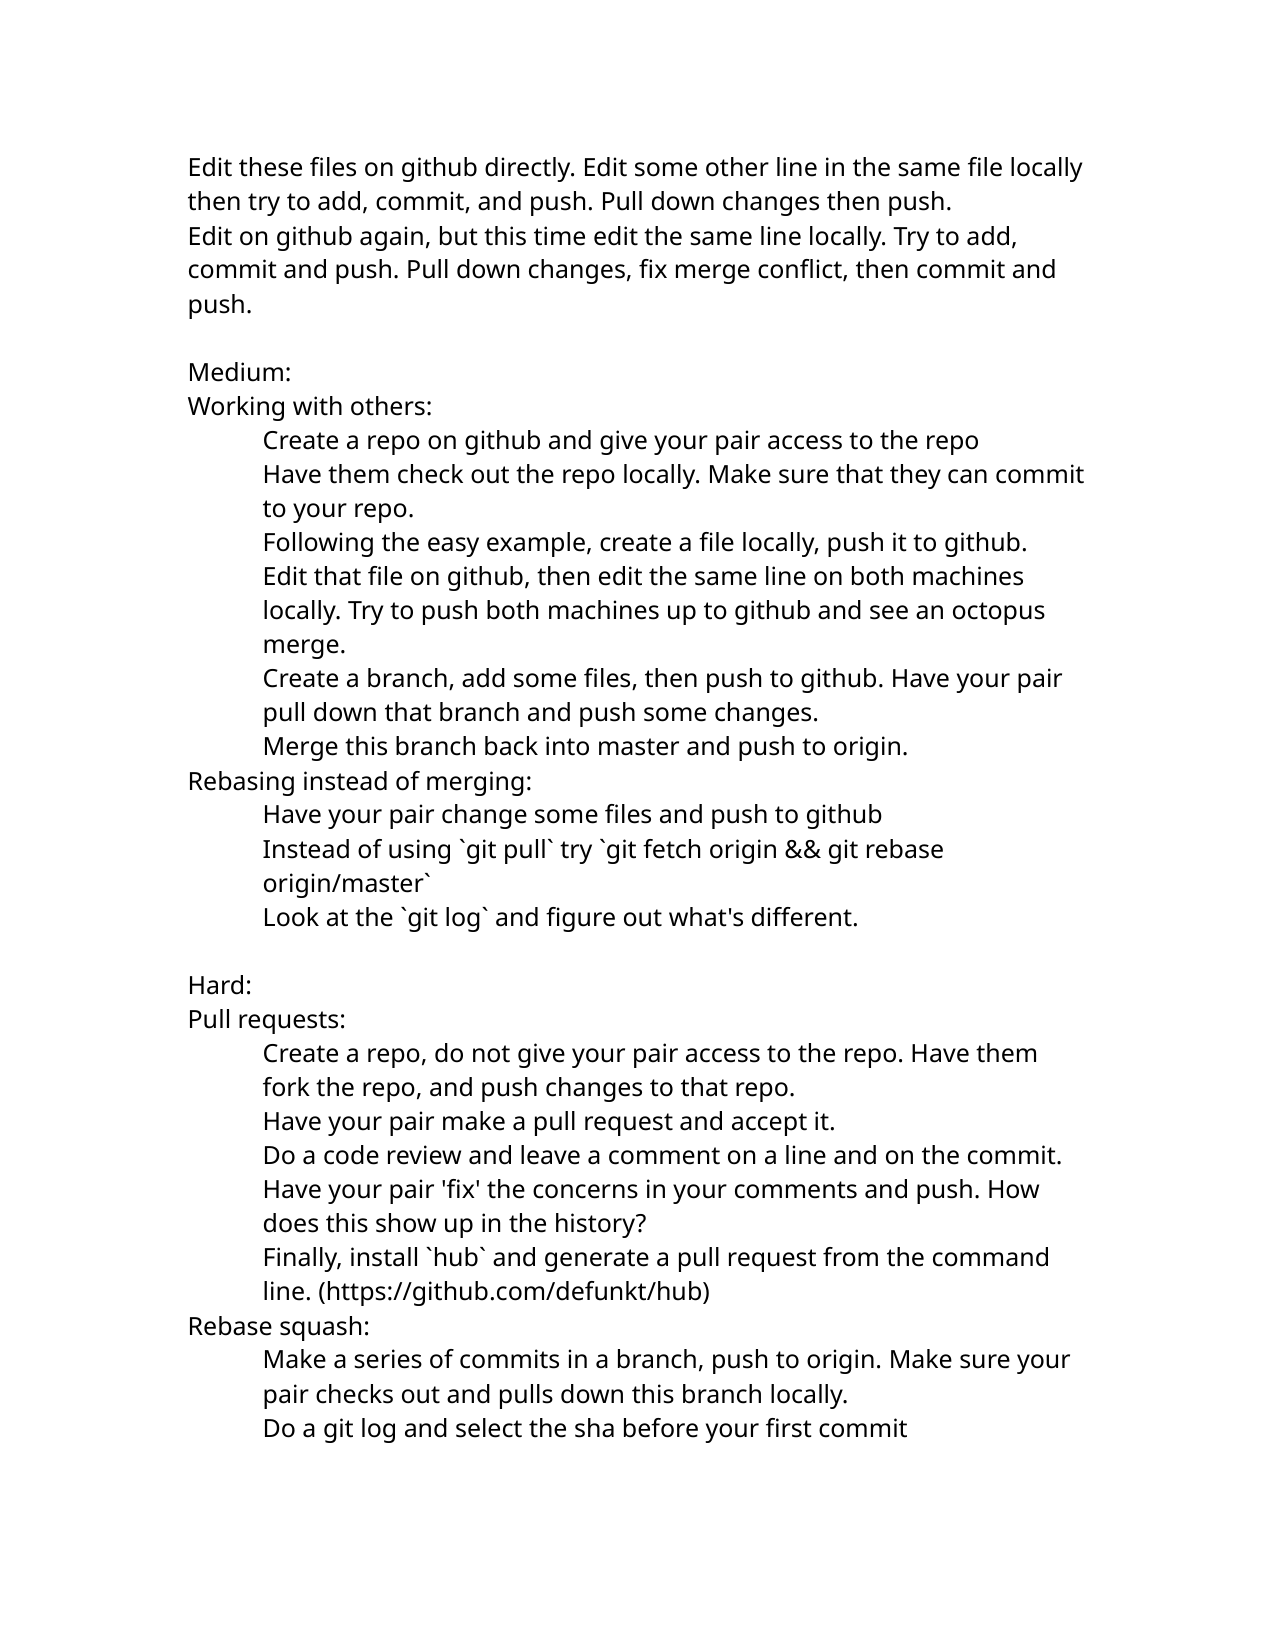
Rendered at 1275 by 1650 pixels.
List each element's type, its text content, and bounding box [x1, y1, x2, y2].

list Create a repo, do not give your pair access to the repo. Have them fork the repo, and push changes to that repo. [262, 1036, 1087, 1104]
list Have them check out the repo locally. Make sure that they can commit to your repo. [262, 457, 1087, 525]
list Finally, install `hub` and generate a pull request from the command line. (https://github.com/defunkt/hub) [262, 1240, 1087, 1308]
list Make a series of commits in a branch, push to origin. Make sure your pair checks out and pulls down this branch locally. [262, 1342, 1087, 1410]
list Rebase squash: [187, 1308, 1087, 1342]
text Medium: [187, 354, 1087, 388]
list Have your pair 'fix' the concerns in your comments and push. How does this show up in the history? [262, 1172, 1087, 1240]
list Edit that file on github, then edit the same line on both machines locally. Try to push both machines up to github and see an octopus merge. [262, 559, 1087, 661]
list Do a code review and leave a comment on a line and on the commit. [262, 1138, 1087, 1172]
list Edit these files on github directly. Edit some other line in the same file locally then try to add, commit, and push. Pull down changes then push. [187, 150, 1087, 218]
list Look at the `git log` and figure out what's different. [262, 899, 1087, 933]
list Have your pair change some files and push to github [262, 797, 1087, 831]
list Pull requests: [187, 1002, 1087, 1036]
list Do a git log and select the sha before your first commit [262, 1410, 1087, 1444]
list Instead of using `git pull` try `git fetch origin && git rebase origin/master` [262, 831, 1087, 899]
list Create a branch, add some files, then push to github. Have your pair pull down that branch and push some changes. [262, 661, 1087, 729]
text Hard: [187, 967, 1087, 1002]
list Create a repo on github and give your pair access to the repo [262, 422, 1087, 457]
list Edit on github again, but this time edit the same line locally. Try to add, commit and push. Pull down changes, fix merge conflict, then commit and push. [187, 218, 1087, 320]
list Working with others: [187, 388, 1087, 422]
list Merge this branch back into master and push to origin. [262, 729, 1087, 763]
list Have your pair make a pull request and accept it. [262, 1104, 1087, 1138]
list Following the easy example, create a file locally, push it to github. [262, 525, 1087, 559]
list Rebasing instead of merging: [187, 763, 1087, 797]
